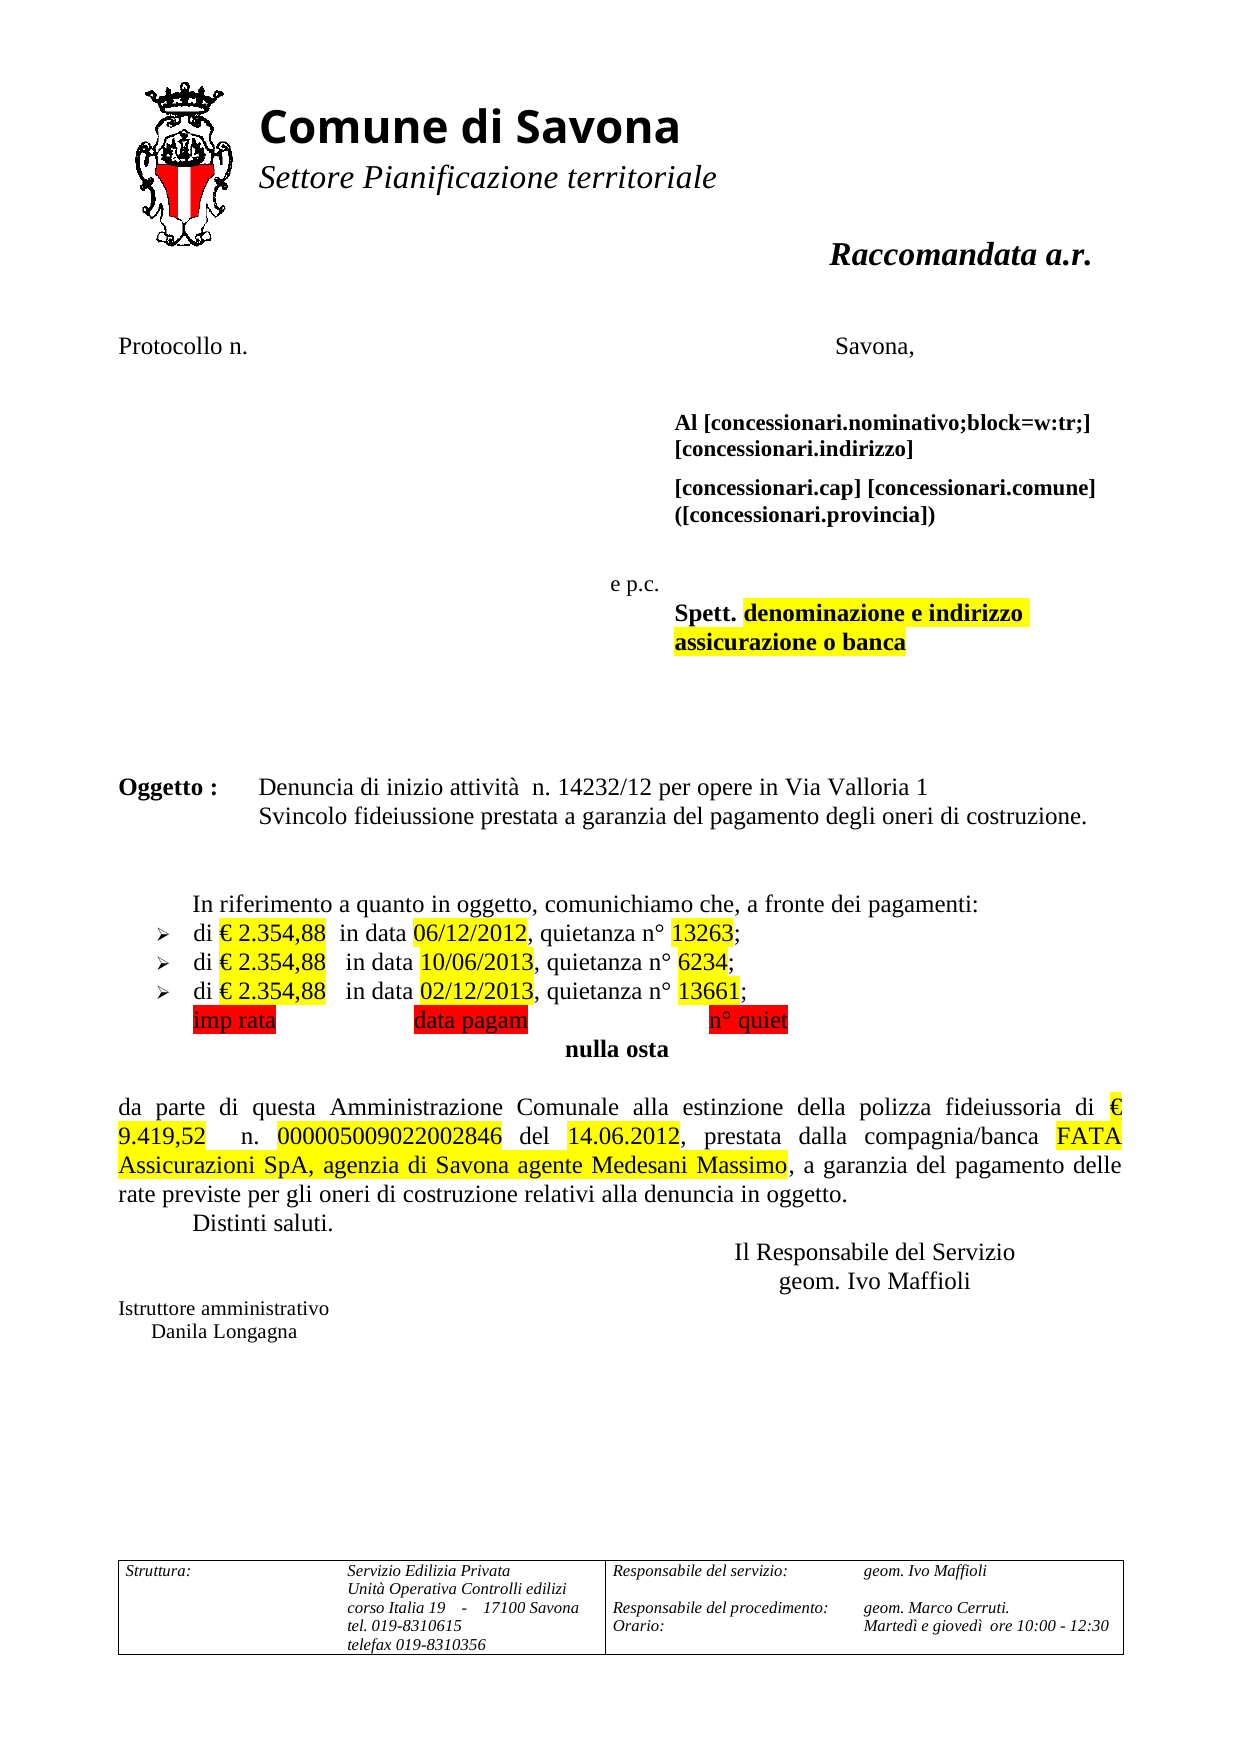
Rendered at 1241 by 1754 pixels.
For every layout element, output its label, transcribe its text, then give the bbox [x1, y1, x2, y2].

list di € 2.354,88 in data 06/12/2012, quietanza n° 13263; [156, 917, 1122, 947]
text da parte di questa Amministrazione Comunale alla estinzione della polizza fideiussoria di € 9.419,52 n. 000005009022002846 del 14.06.2012, prestata dalla compagnia/banca FATA Assicurazioni SpA, agenzia di Savona agente Medesani Massimo, a garanzia del pagamento delle rate previste per gli oneri di costruzione relativi alla denuncia in oggetto. [118, 1092, 1122, 1208]
table_cell [464, 743, 667, 772]
table_header Protocollo n. [111, 331, 620, 360]
table_cell [111, 743, 464, 772]
text Distinti saluti. [118, 1208, 1122, 1237]
text Danila Longagna [118, 1319, 1122, 1343]
table_cell [111, 714, 464, 743]
table_header Al [concessionari.nominativo;block=w:tr;] [concessionari.indirizzo] [concessionari.cap] [concessionari.comune] ([concessionari.provincia]) Spett. denominazione e indirizzo assicurazione o banca [667, 409, 1137, 714]
table_header Denuncia di inizio attività n. 14232/12 per opere in Via Valloria 1 Svincolo fideiussione prestata a garanzia del pagamento degli oneri di costruzione. [251, 772, 1129, 830]
table_header e p.c. [464, 409, 667, 714]
text Istruttore amministrativo [118, 1295, 1122, 1319]
table_header [111, 409, 464, 714]
table_cell [667, 714, 1137, 743]
table_cell [464, 714, 667, 743]
table_header Il Responsabile del Servizio geom. Ivo Maffioli [620, 1237, 1129, 1295]
list nulla osta [118, 1034, 1122, 1063]
text In riferimento a quanto in oggetto, comunichiamo che, a fronte dei pagamenti: [118, 888, 1122, 917]
list di € 2.354,88 in data 02/12/2013, quietanza n° 13661; [156, 976, 1122, 1005]
table_cell [667, 743, 1137, 772]
list imp rata data pagam n° quiet [156, 1005, 1122, 1034]
table_header Savona, [620, 331, 1129, 360]
table_header [111, 1237, 620, 1295]
table_header Oggetto : [111, 772, 251, 830]
list di € 2.354,88 in data 10/06/2013, quietanza n° 6234; [156, 947, 1122, 976]
